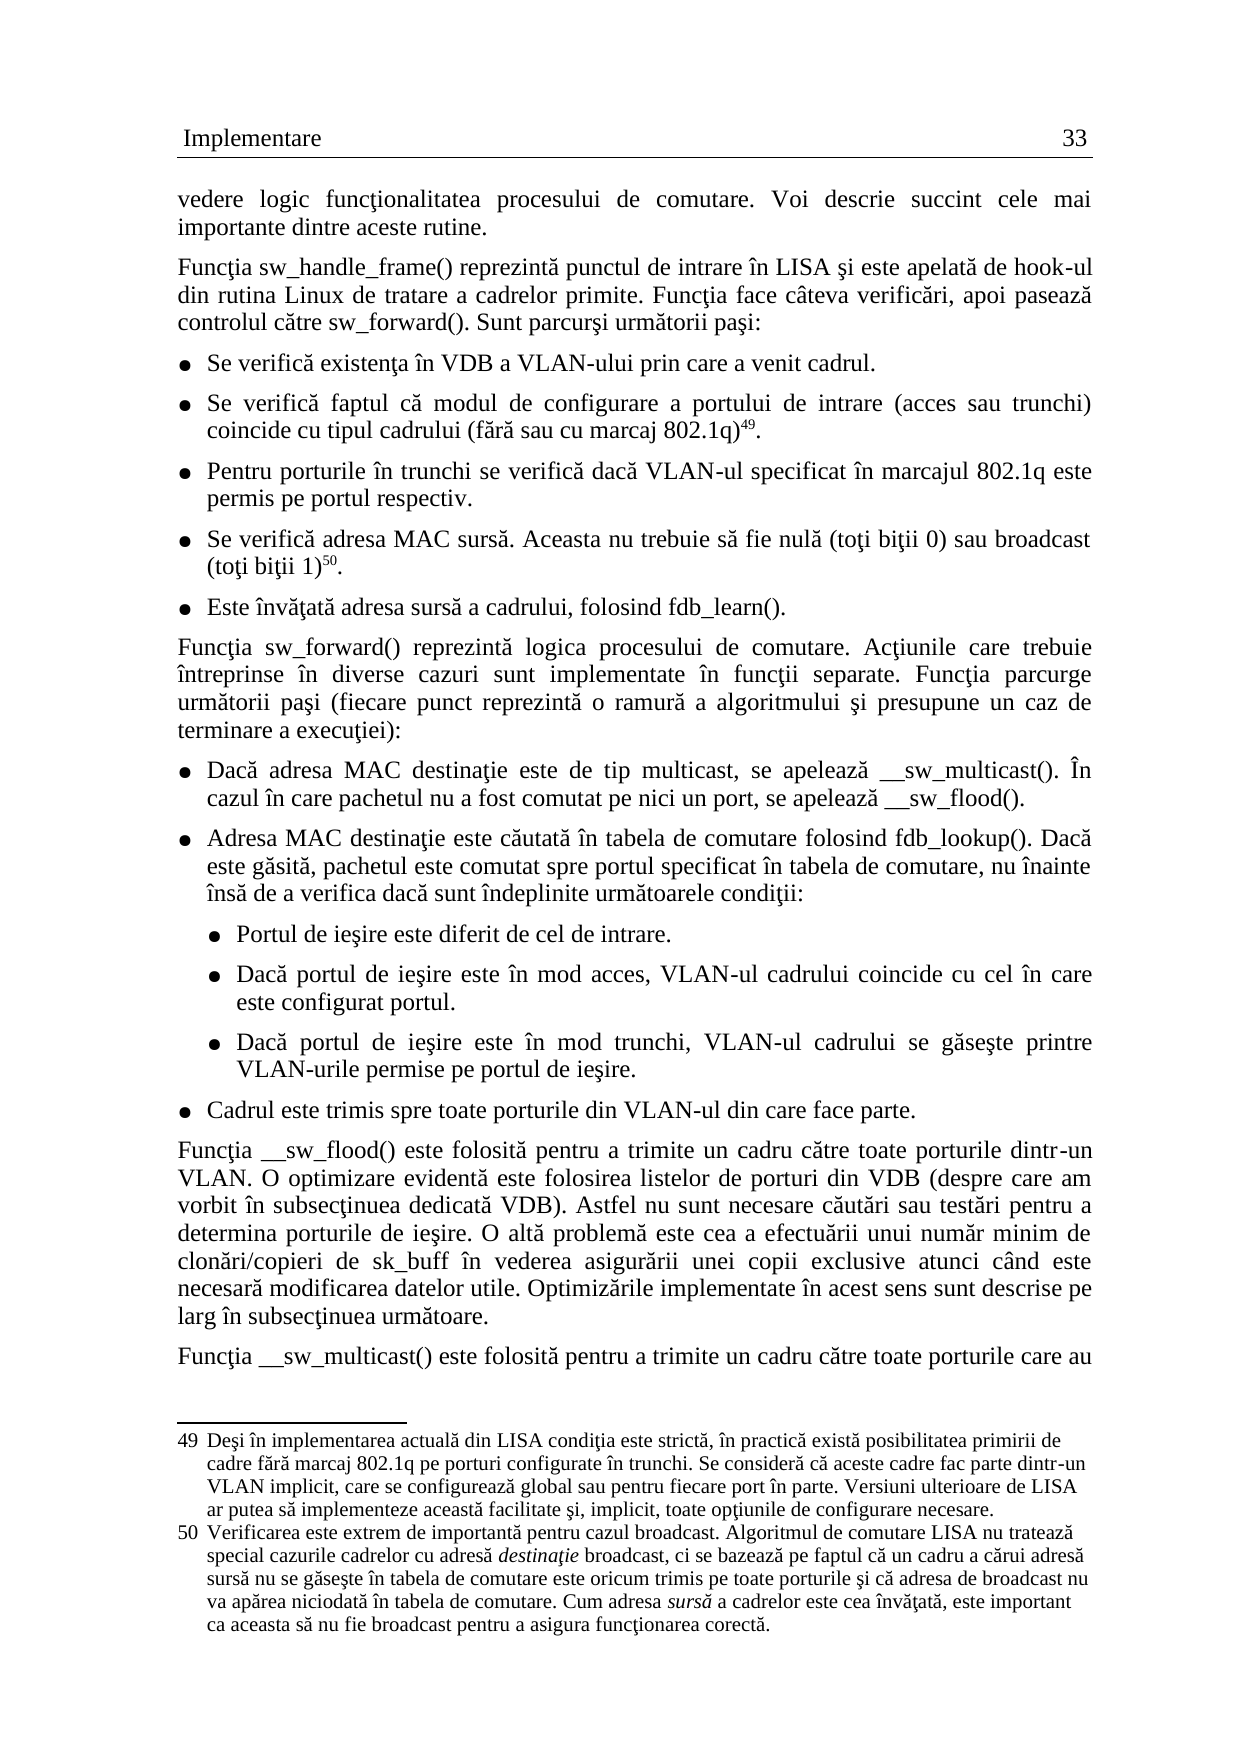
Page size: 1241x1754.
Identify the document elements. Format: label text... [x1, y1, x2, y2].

list Dacă portul de ieşire este în mod trunchi, VLAN‑ul cadrului se găseşte printre VLAN‑urile permise pe portul de ieşire. [207, 1028, 1093, 1083]
text vedere logic funcţionalitatea procesului de comutare. Voi descrie succint cele mai importante dintre aceste rutine. [177, 185, 1093, 241]
list Se verifică existenţa în VDB a VLAN‑ului prin care a venit cadrul. [177, 349, 1093, 376]
list Pentru porturile în trunchi se verifică dacă VLAN‑ul specificat în marcajul 802.1q este permis pe portul respectiv. [177, 457, 1093, 512]
text Funcţia sw_forward() reprezintă logica procesului de comutare. Acţiunile care trebuie întreprinse în diverse cazuri sunt implementate în funcţii separate. Funcţia parcurge următorii paşi (fiecare punct reprezintă o ramură a algoritmului şi presupune un caz de terminare a execuţiei): [177, 633, 1093, 744]
list Adresa MAC destinaţie este căutată în tabela de comutare folosind fdb_lookup(). Dacă este găsită, pachetul este comutat spre portul specificat în tabela de comutare, nu înainte însă de a verifica dacă sunt îndeplinite următoarele condiţii: [177, 824, 1093, 907]
text Funcţia sw_handle_frame() reprezintă punctul de intrare în LISA şi este apelată de hook‑ul din rutina Linux de tratare a cadrelor primite. Funcţia face câteva verificări, apoi pasează controlul către sw_forward(). Sunt parcurşi următorii paşi: [177, 253, 1093, 336]
text Funcţia __sw_multicast() este folosită pentru a trimite un cadru către toate porturile care au [177, 1342, 1093, 1370]
list Cadrul este trimis spre toate porturile din VLAN‑ul din care face parte. [177, 1096, 1093, 1123]
list Portul de ieşire este diferit de cel de intrare. [207, 920, 1093, 947]
list Este învăţată adresa sursă a cadrului, folosind fdb_learn(). [177, 593, 1093, 620]
list Se verifică faptul că modul de configurare a portului de intrare (acces sau trunchi) coincide cu tipul cadrului (fără sau cu marcaj 802.1q). [177, 389, 1093, 444]
text Funcţia __sw_flood() este folosită pentru a trimite un cadru către toate porturile dintr‑un VLAN. O optimizare evidentă este folosirea listelor de porturi din VDB (despre care am vorbit în subsecţinuea dedicată VDB). Astfel nu sunt necesare căutări sau testări pentru a determina porturile de ieşire. O altă problemă este cea a efectuării unui număr minim de clonări/copieri de sk_buff în vederea asigurării unei copii exclusive atunci când este necesară modificarea datelor utile. Optimizările implementate în acest sens sunt descrise pe larg în subsecţinuea următoare. [177, 1136, 1093, 1330]
list Verificarea este extrem de importantă pentru cazul broadcast. Algoritmul de comutare LISA nu tratează special cazurile cadrelor cu adresă destinaţie broadcast, ci se bazează pe faptul că un cadru a cărui adresă sursă nu se găseşte în tabela de comutare este oricum trimis pe toate porturile şi că adresa de broadcast nu va apărea niciodată în tabela de comutare. Cum adresa sursă a cadrelor este cea învăţată, este important ca aceasta să nu fie broadcast pentru a asigura funcţionarea corectă. [177, 1521, 1093, 1636]
list Dacă adresa MAC destinaţie este de tip multicast, se apelează __sw_multicast(). În cazul în care pachetul nu a fost comutat pe nici un port, se apelează __sw_flood(). [177, 756, 1093, 812]
list Dacă portul de ieşire este în mod acces, VLAN‑ul cadrului coincide cu cel în care este configurat portul. [207, 960, 1093, 1015]
list Se verifică adresa MAC sursă. Aceasta nu trebuie să fie nulă (toţi biţii 0) sau broadcast (toţi biţii 1). [177, 525, 1093, 580]
list Deşi în implementarea actuală din LISA condiţia este strictă, în practică există posibilitatea primirii de cadre fără marcaj 802.1q pe porturi configurate în trunchi. Se consideră că aceste cadre fac parte dintr‑un VLAN implicit, care se configurează global sau pentru fiecare port în parte. Versiuni ulterioare de LISA ar putea să implementeze această facilitate şi, implicit, toate opţiunile de configurare necesare. [177, 1429, 1093, 1521]
